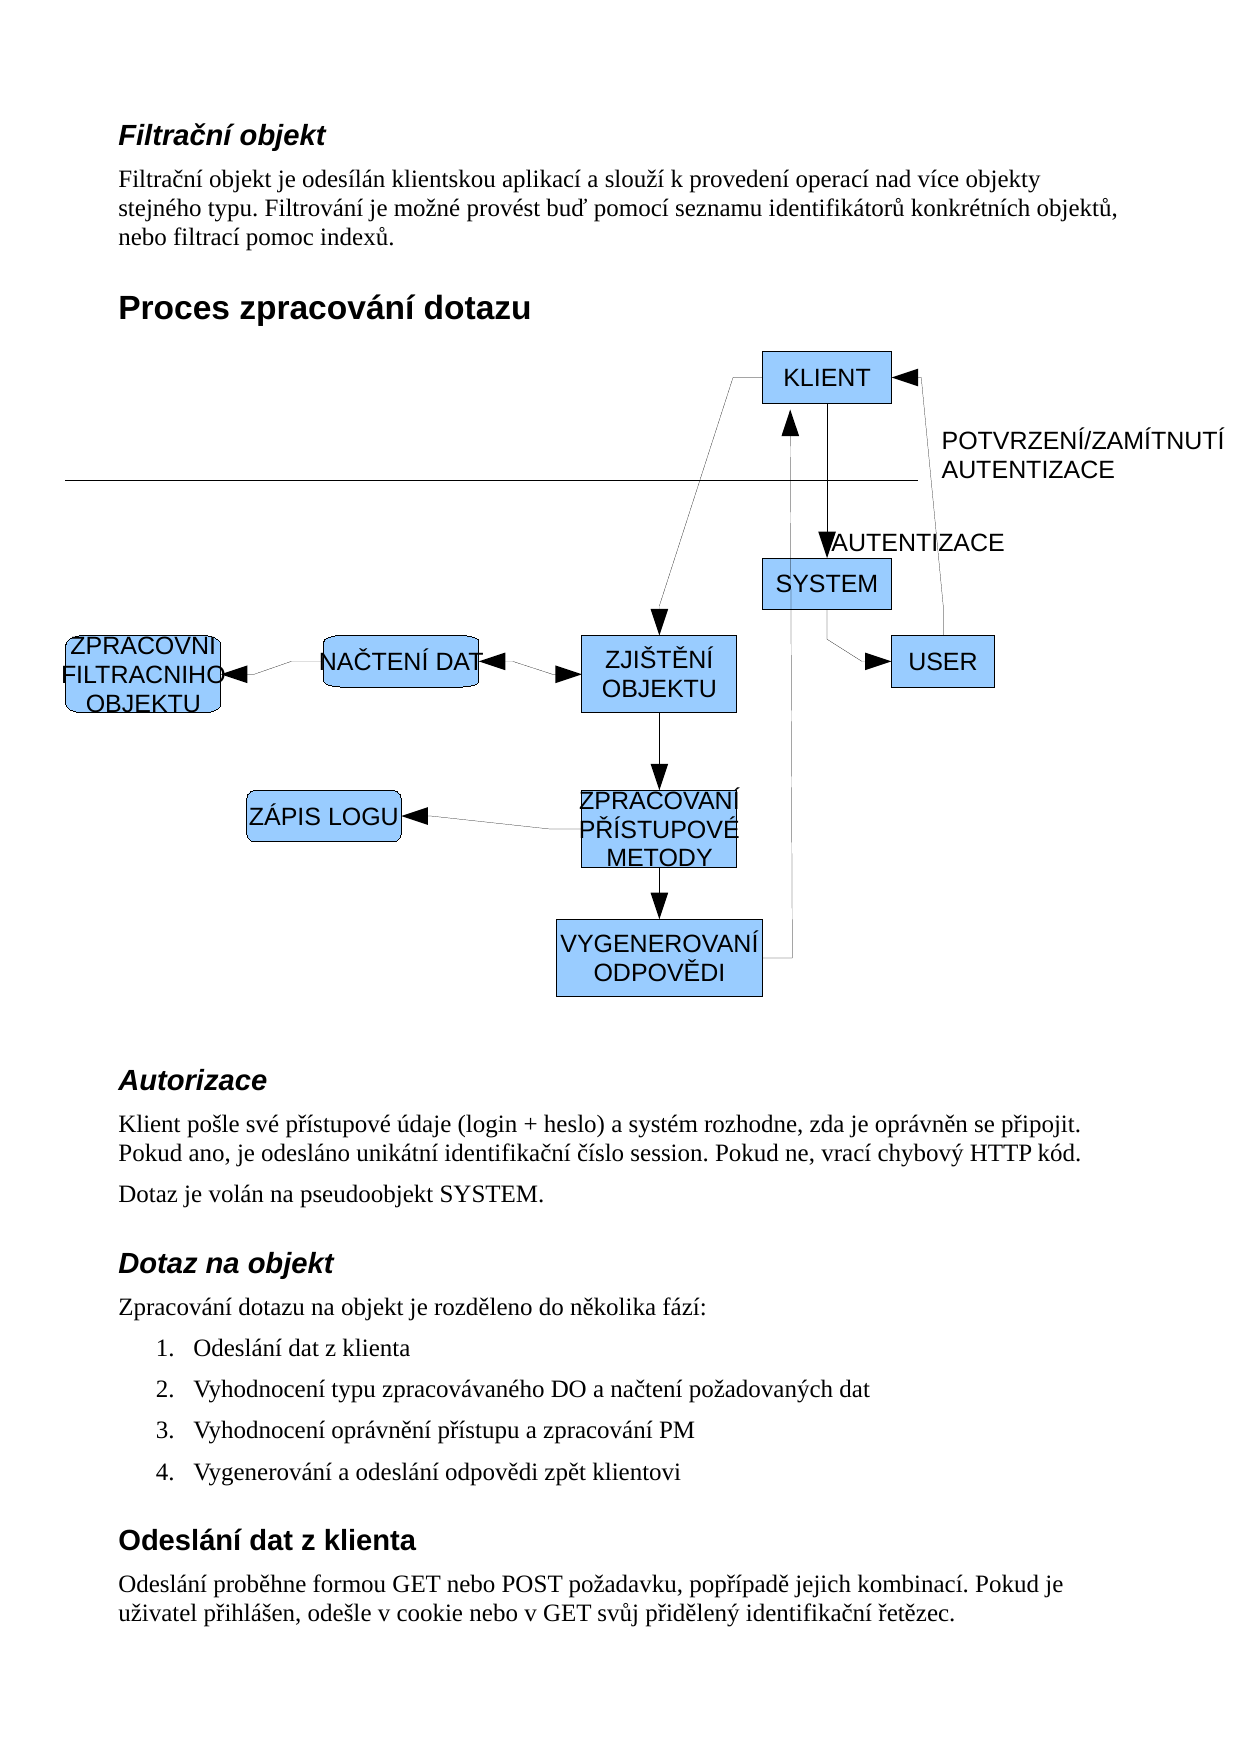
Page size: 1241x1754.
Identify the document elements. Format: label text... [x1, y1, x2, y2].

subtitle Dotaz na objekt [118, 1246, 1122, 1279]
text Dotaz je volán na pseudoobjekt SYSTEM. [118, 1179, 1122, 1208]
list Odeslání dat z klienta [156, 1333, 1122, 1362]
subtitle Odeslání dat z klienta [118, 1523, 1122, 1556]
subtitle Proces zpracování dotazu [118, 288, 1122, 327]
subtitle Filtrační objekt [118, 118, 1122, 152]
list Vygenerování a odeslání odpovědi zpět klientovi [156, 1457, 1122, 1485]
text Klient pošle své přístupové údaje (login + heslo) a systém rozhodne, zda je oprávněn se připojit. Pokud ano, je odesláno unikátní identifikační číslo session. Pokud ne, vrací chybový HTTP kód. [118, 1109, 1122, 1167]
text Filtrační objekt je odesílán klientskou aplikací a slouží k provedení operací nad více objekty stejného typu. Filtrování je možné provést buď pomocí seznamu identifikátorů konkrétních objektů, nebo filtrací pomoc indexů. [118, 164, 1122, 250]
text Odeslání proběhne formou GET nebo POST požadavku, popřípadě jejich kombinací. Pokud je uživatel přihlášen, odešle v cookie nebo v GET svůj přidělený identifikační řetězec. [118, 1569, 1122, 1626]
text Zpracování dotazu na objekt je rozděleno do několika fází: [118, 1292, 1122, 1320]
list Vyhodnocení oprávnění přístupu a zpracování PM [156, 1415, 1122, 1444]
subtitle Autorizace [118, 1063, 1122, 1097]
list Vyhodnocení typu zpracovávaného DO a načtení požadovaných dat [156, 1374, 1122, 1403]
